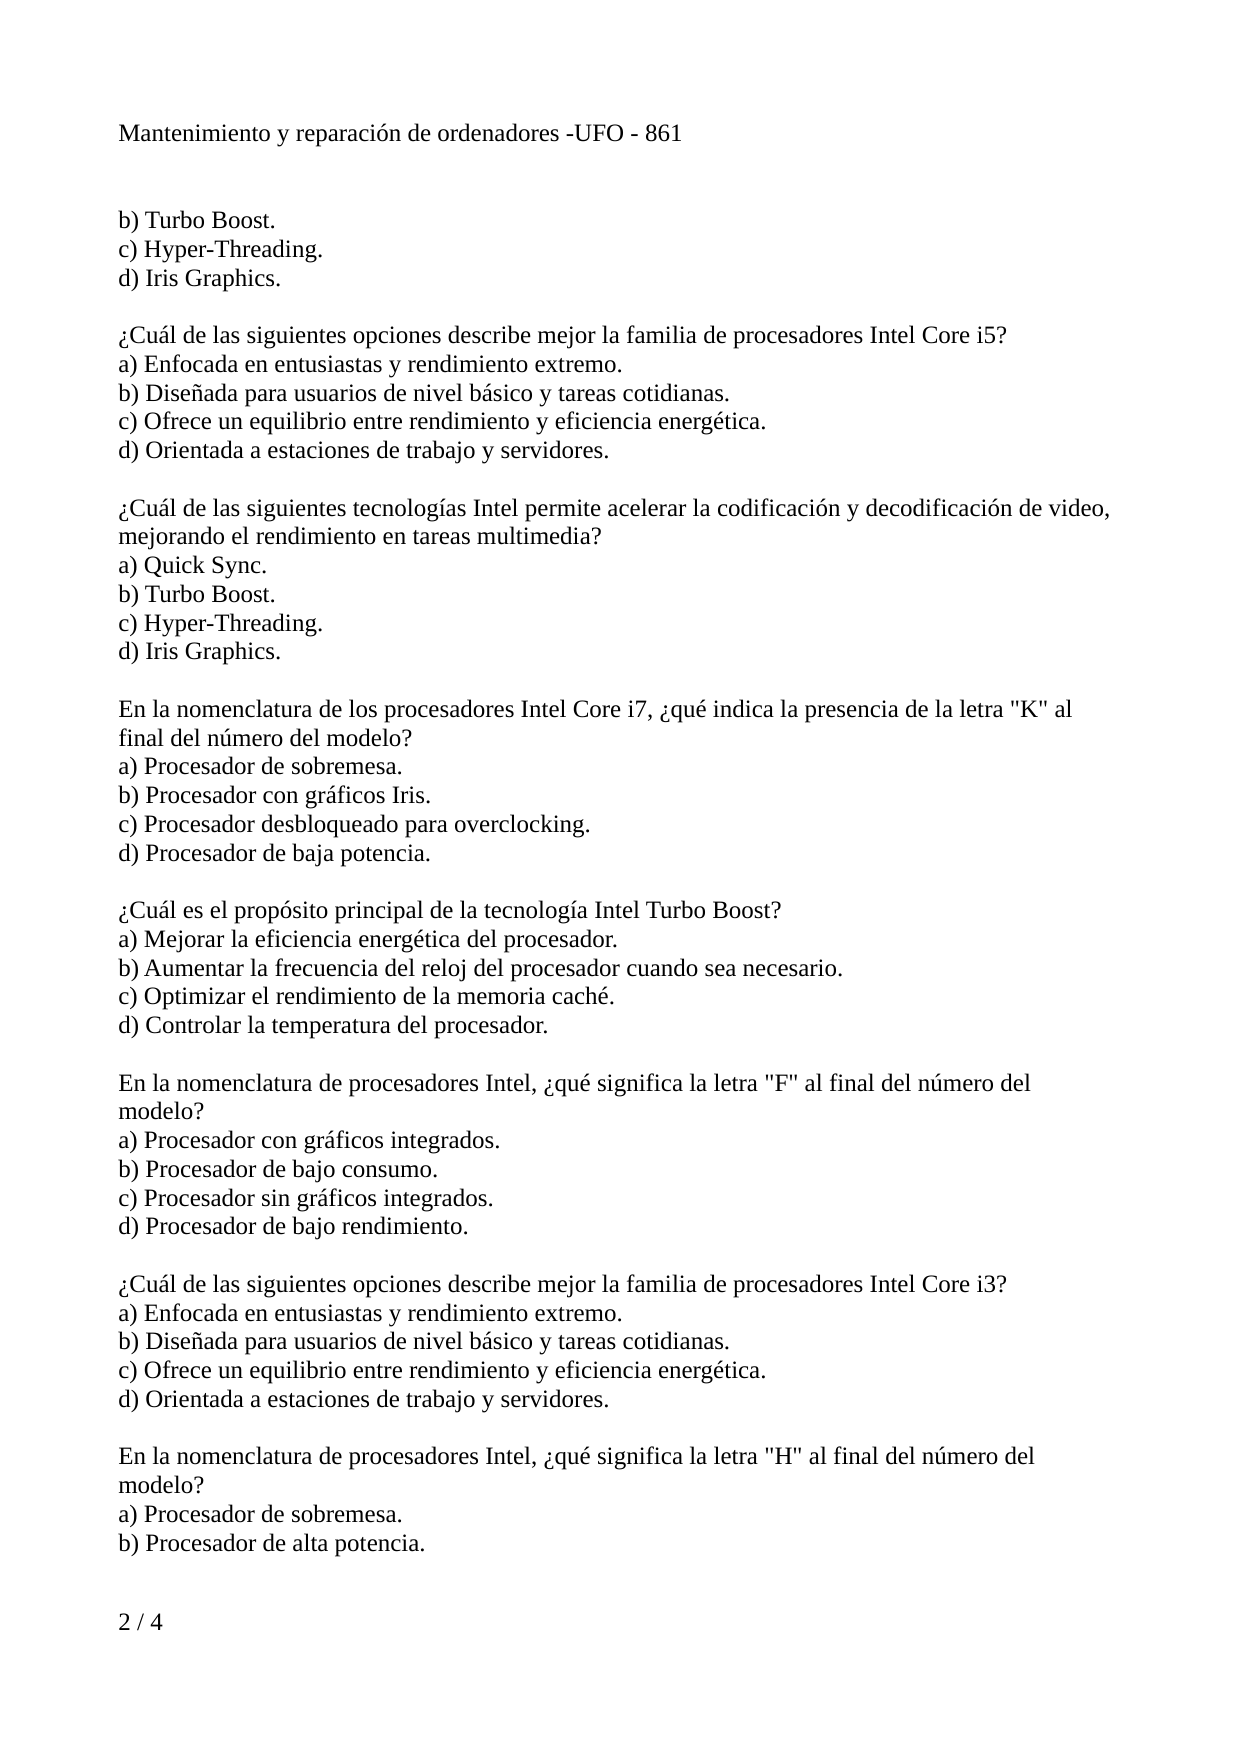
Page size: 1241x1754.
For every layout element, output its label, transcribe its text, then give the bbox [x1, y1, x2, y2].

text c) Hyper-Threading. [118, 234, 1122, 263]
text ¿Cuál es el propósito principal de la tecnología Intel Turbo Boost? [118, 895, 1122, 924]
text d) Controlar la temperatura del procesador. [118, 1010, 1122, 1039]
text b) Aumentar la frecuencia del reloj del procesador cuando sea necesario. [118, 953, 1122, 981]
text b) Procesador de alta potencia. [118, 1528, 1122, 1556]
text En la nomenclatura de procesadores Intel, ¿qué significa la letra "F" al final del número del modelo? [118, 1068, 1122, 1125]
text ¿Cuál de las siguientes opciones describe mejor la familia de procesadores Intel Core i5? [118, 320, 1122, 349]
text a) Procesador de sobremesa. [118, 1499, 1122, 1528]
text a) Quick Sync. [118, 550, 1122, 579]
text b) Diseñada para usuarios de nivel básico y tareas cotidianas. [118, 1326, 1122, 1355]
text a) Procesador con gráficos integrados. [118, 1125, 1122, 1154]
text c) Procesador sin gráficos integrados. [118, 1183, 1122, 1211]
text En la nomenclatura de procesadores Intel, ¿qué significa la letra "H" al final del número del modelo? [118, 1441, 1122, 1499]
text d) Iris Graphics. [118, 636, 1122, 665]
text b) Turbo Boost. [118, 205, 1122, 234]
text c) Hyper-Threading. [118, 608, 1122, 636]
text b) Turbo Boost. [118, 579, 1122, 608]
text b) Procesador con gráficos Iris. [118, 780, 1122, 809]
text ¿Cuál de las siguientes opciones describe mejor la familia de procesadores Intel Core i3? [118, 1269, 1122, 1298]
text d) Iris Graphics. [118, 263, 1122, 291]
text d) Orientada a estaciones de trabajo y servidores. [118, 1384, 1122, 1413]
text d) Procesador de baja potencia. [118, 838, 1122, 866]
text En la nomenclatura de los procesadores Intel Core i7, ¿qué indica la presencia de la letra "K" al final del número del modelo? [118, 694, 1122, 751]
text d) Procesador de bajo rendimiento. [118, 1211, 1122, 1240]
text b) Diseñada para usuarios de nivel básico y tareas cotidianas. [118, 378, 1122, 406]
text b) Procesador de bajo consumo. [118, 1154, 1122, 1183]
text c) Ofrece un equilibrio entre rendimiento y eficiencia energética. [118, 406, 1122, 435]
text ¿Cuál de las siguientes tecnologías Intel permite acelerar la codificación y decodificación de video, mejorando el rendimiento en tareas multimedia? [118, 493, 1122, 550]
text c) Optimizar el rendimiento de la memoria caché. [118, 981, 1122, 1010]
text a) Procesador de sobremesa. [118, 751, 1122, 780]
text c) Ofrece un equilibrio entre rendimiento y eficiencia energética. [118, 1355, 1122, 1384]
text d) Orientada a estaciones de trabajo y servidores. [118, 435, 1122, 464]
text a) Enfocada en entusiastas y rendimiento extremo. [118, 349, 1122, 378]
text a) Enfocada en entusiastas y rendimiento extremo. [118, 1298, 1122, 1326]
text c) Procesador desbloqueado para overclocking. [118, 809, 1122, 838]
text a) Mejorar la eficiencia energética del procesador. [118, 924, 1122, 953]
